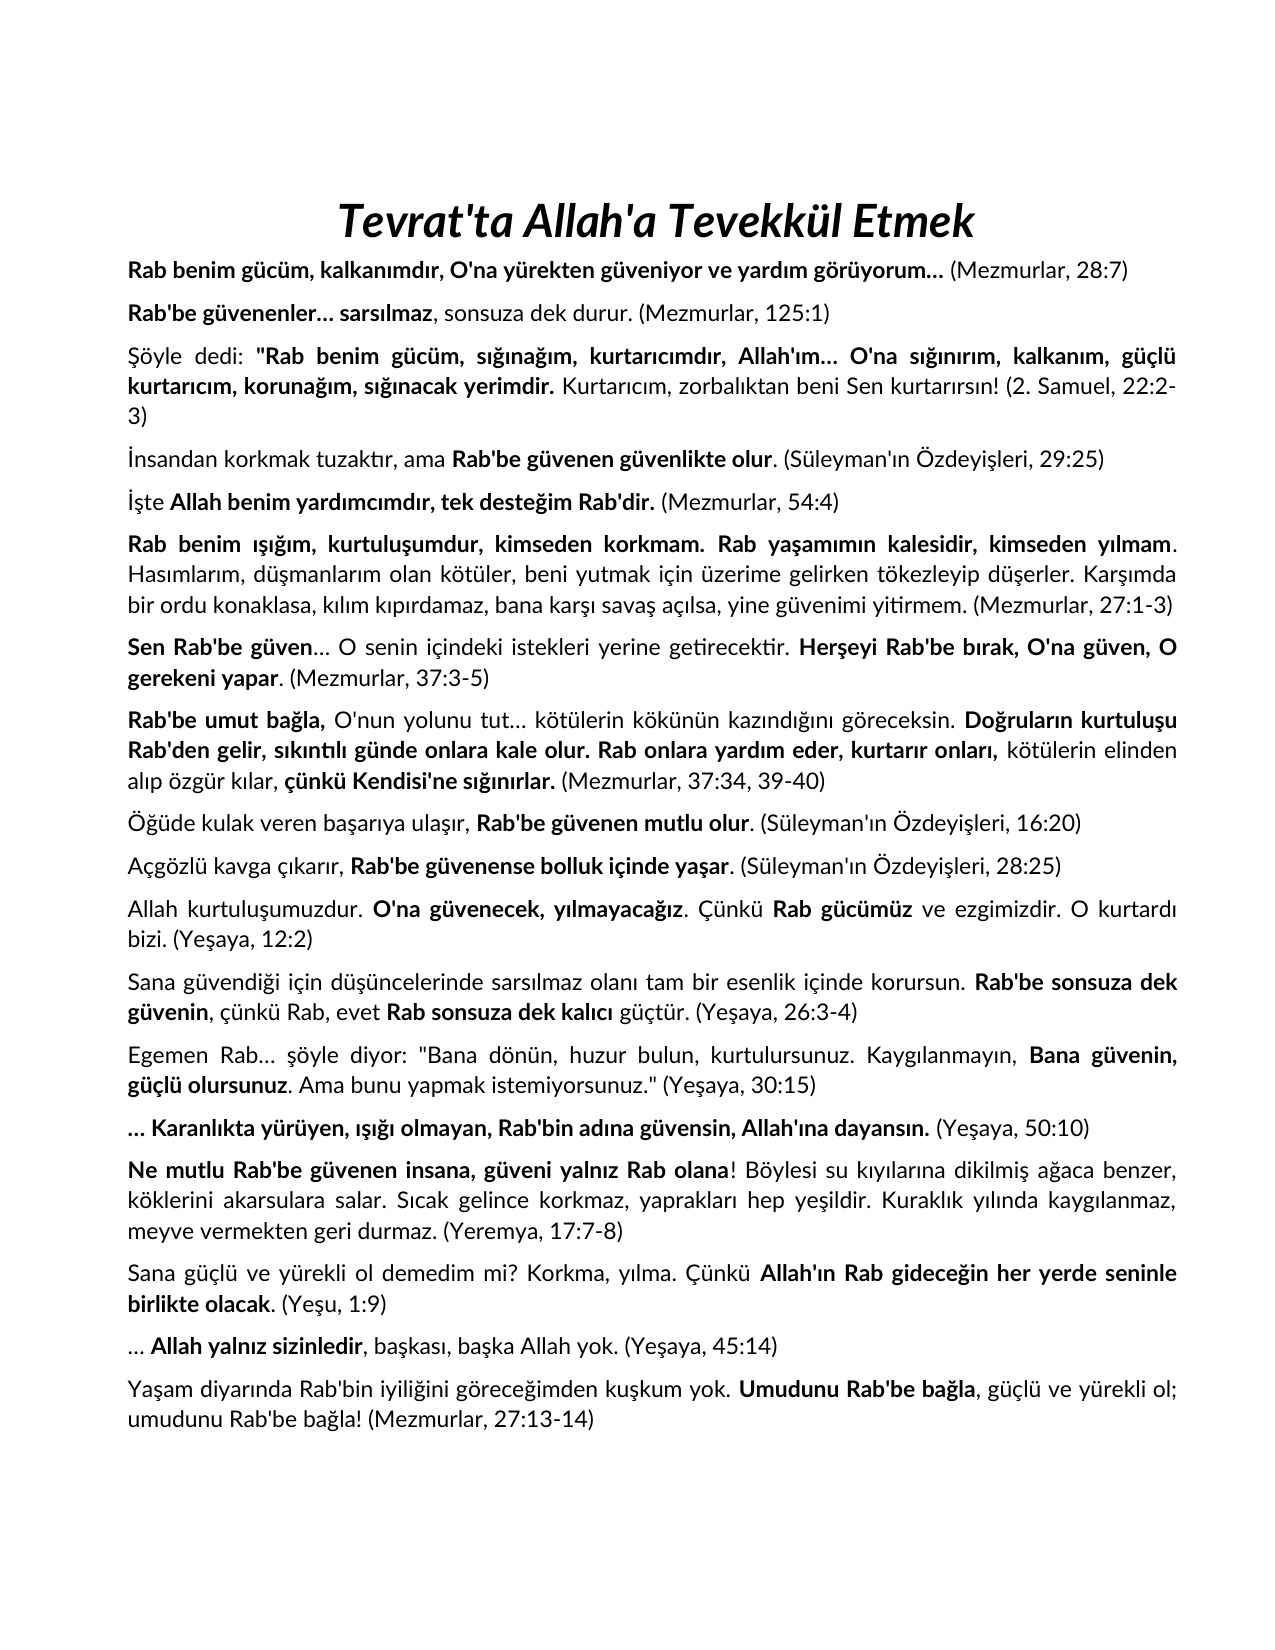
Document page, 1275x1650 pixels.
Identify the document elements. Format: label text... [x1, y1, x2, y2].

text Sana güvendiği için düşüncelerinde sarsılmaz olanı tam bir esenlik içinde korursun. Rab'be sonsuza dek güvenin, çünkü Rab, evet Rab sonsuza dek kalıcı güçtür. (Yeşaya, 26:3-4) [127, 967, 1177, 1025]
text Sana güçlü ve yürekli ol demedim mi? Korkma, yılma. Çünkü Allah'ın Rab gideceğin her yerde seninle birlikte olacak. (Yeşu, 1:9) [127, 1259, 1177, 1317]
text Öğüde kulak veren başarıya ulaşır, Rab'be güvenen mutlu olur. (Süleyman'ın Özdeyişleri, 16:20) [127, 809, 1177, 837]
text Rab benim ışığım, kurtuluşumdur, kimseden korkmam. Rab yaşamımın kalesidir, kimseden yılmam. Hasımlarım, düşmanlarım olan kötüler, beni yutmak için üzerime gelirken tökezleyip düşerler. Karşımda bir ordu konaklasa, kılım kıpırdamaz, bana karşı savaş açılsa, yine güvenimi yitirmem. (Mezmurlar, 27:1-3) [127, 530, 1177, 618]
text Sen Rab'be güven… O senin içindeki istekleri yerine getirecektir. Herşeyi Rab'be bırak, O'na güven, O gerekeni yapar. (Mezmurlar, 37:3-5) [127, 633, 1177, 691]
text İşte Allah benim yardımcımdır, tek desteğim Rab'dir. (Mezmurlar, 54:4) [127, 487, 1177, 515]
text Egemen Rab… şöyle diyor: "Bana dönün, huzur bulun, kurtulursunuz. Kaygılanmayın, Bana güvenin, güçlü olursunuz. Ama bunu yapmak istemiyorsunuz." (Yeşaya, 30:15) [127, 1040, 1177, 1098]
text Şöyle dedi: "Rab benim gücüm, sığınağım, kurtarıcımdır, Allah'ım… O'na sığınırım, kalkanım, güçlü kurtarıcım, korunağım, sığınacak yerimdir. Kurtarıcım, zorbalıktan beni Sen kurtarırsın! (2. Samuel, 22:2-3) [127, 341, 1177, 429]
text İnsandan korkmak tuzaktır, ama Rab'be güvenen güvenlikte olur. (Süleyman'ın Özdeyişleri, 29:25) [127, 444, 1177, 472]
text … Karanlıkta yürüyen, ışığı olmayan, Rab'bin adına güvensin, Allah'ına dayansın. (Yeşaya, 50:10) [127, 1113, 1177, 1141]
text Ne mutlu Rab'be güvenen insana, güveni yalnız Rab olana! Böylesi su kıyılarına dikilmiş ağaca benzer, köklerini akarsulara salar. Sıcak gelince korkmaz, yaprakları hep yeşildir. Kuraklık yılında kaygılanmaz, meyve vermekten geri durmaz. (Yeremya, 17:7-8) [127, 1156, 1177, 1244]
text Açgözlü kavga çıkarır, Rab'be güvenense bolluk içinde yaşar. (Süleyman'ın Özdeyişleri, 28:25) [127, 852, 1177, 879]
text … Allah yalnız sizinledir, başkası, başka Allah yok. (Yeşaya, 45:14) [127, 1332, 1177, 1359]
subtitle Tevrat'ta Allah'a Tevekkül Etmek [112, 193, 1200, 248]
text Rab'be umut bağla, O'nun yolunu tut… kötülerin kökünün kazındığını göreceksin. Doğruların kurtuluşu Rab'den gelir, sıkıntılı günde onlara kale olur. Rab onlara yardım eder, kurtarır onları, kötülerin elinden alıp özgür kılar, çünkü Kendisi'ne sığınırlar. (Mezmurlar, 37:34, 39-40) [127, 706, 1177, 794]
text Rab benim gücüm, kalkanımdır, O'na yürekten güveniyor ve yardım görüyorum… (Mezmurlar, 28:7) [127, 256, 1177, 283]
text Rab'be güvenenler… sarsılmaz, sonsuza dek durur. (Mezmurlar, 125:1) [127, 299, 1177, 326]
text Allah kurtuluşumuzdur. O'na güvenecek, yılmayacağız. Çünkü Rab gücümüz ve ezgimizdir. O kurtardı bizi. (Yeşaya, 12:2) [127, 894, 1177, 952]
text Yaşam diyarında Rab'bin iyiliğini göreceğimden kuşkum yok. Umudunu Rab'be bağla, güçlü ve yürekli ol; umudunu Rab'be bağla! (Mezmurlar, 27:13-14) [127, 1375, 1177, 1432]
